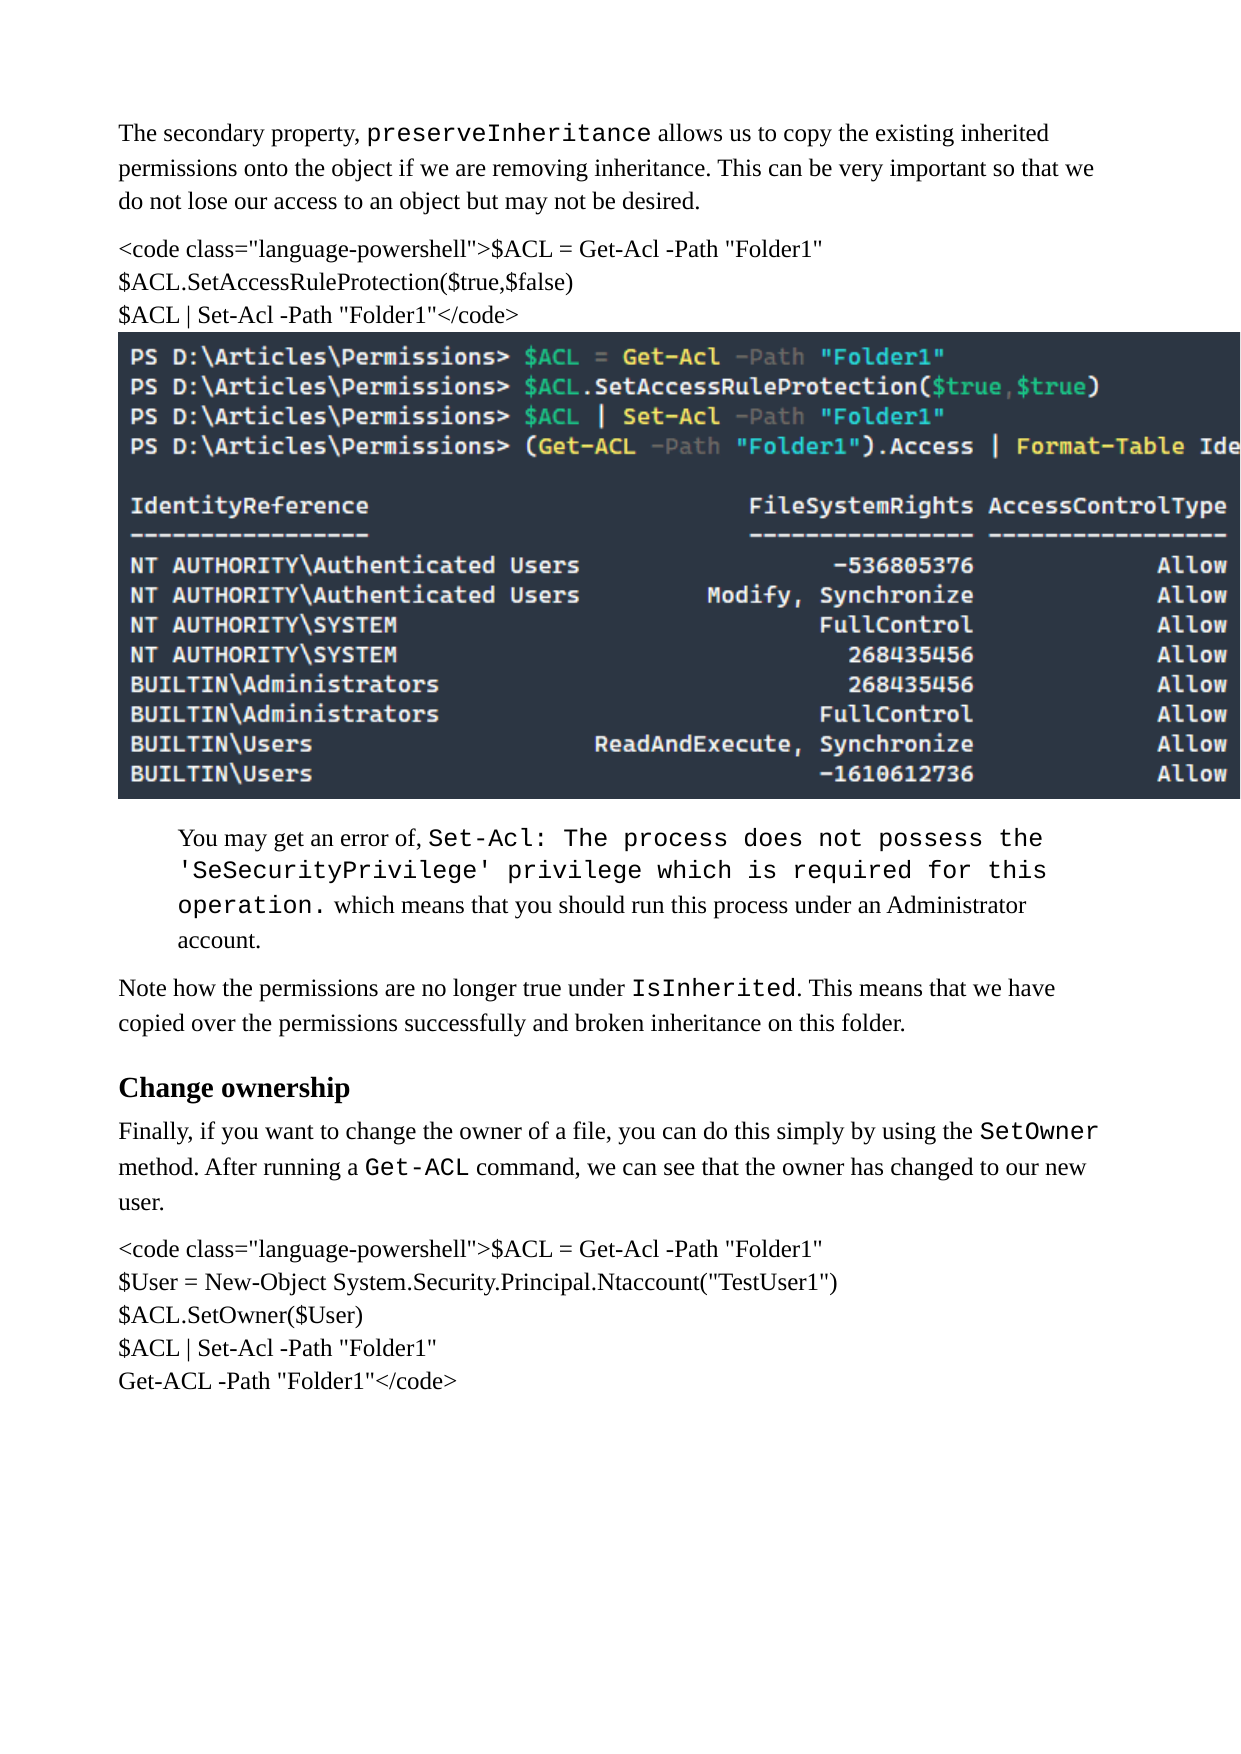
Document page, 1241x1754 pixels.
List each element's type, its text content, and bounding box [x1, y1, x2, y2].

text $ACL.SetAccessRuleProtection($true,$false) [118, 267, 1122, 296]
text $User = New-Object System.Security.Principal.Ntaccount("TestUser1") [118, 1267, 1122, 1296]
text Finally, if you want to change the owner of a file, you can do this simply by using the SetOwner method. After running a Get-ACL command, we can see that the owner has changed to our new user. [118, 1116, 1122, 1215]
picture [118, 332, 1241, 799]
subtitle Change ownership [118, 1070, 1122, 1104]
text $ACL | Set-Acl -Path "Folder1" [118, 1333, 1122, 1362]
text Get-ACL -Path "Folder1"</code> [118, 1366, 1122, 1395]
text $ACL.SetOwner($User) [118, 1300, 1122, 1329]
text The secondary property, preserveInheritance allows us to copy the existing inherited permissions onto the object if we are removing inheritance. This can be very important so that we do not lose our access to an object but may not be desired. [118, 118, 1122, 215]
text ​<code class="language-powershell">$ACL = Get-Acl -Path "Folder1" [118, 1234, 1122, 1263]
text Note how the permissions are no longer true under IsInherited. This means that we have copied over the permissions successfully and broken inheritance on this folder. [118, 973, 1122, 1037]
text You may get an error of, Set-Acl: The process does not possess the 'SeSecurityPrivilege' privilege which is required for this operation. which means that you should run this process under an Administrator account. [177, 823, 1063, 954]
text $ACL | Set-Acl -Path "Folder1"</code> [118, 300, 1122, 329]
text ​<code class="language-powershell">$ACL = Get-Acl -Path "Folder1" [118, 234, 1122, 263]
